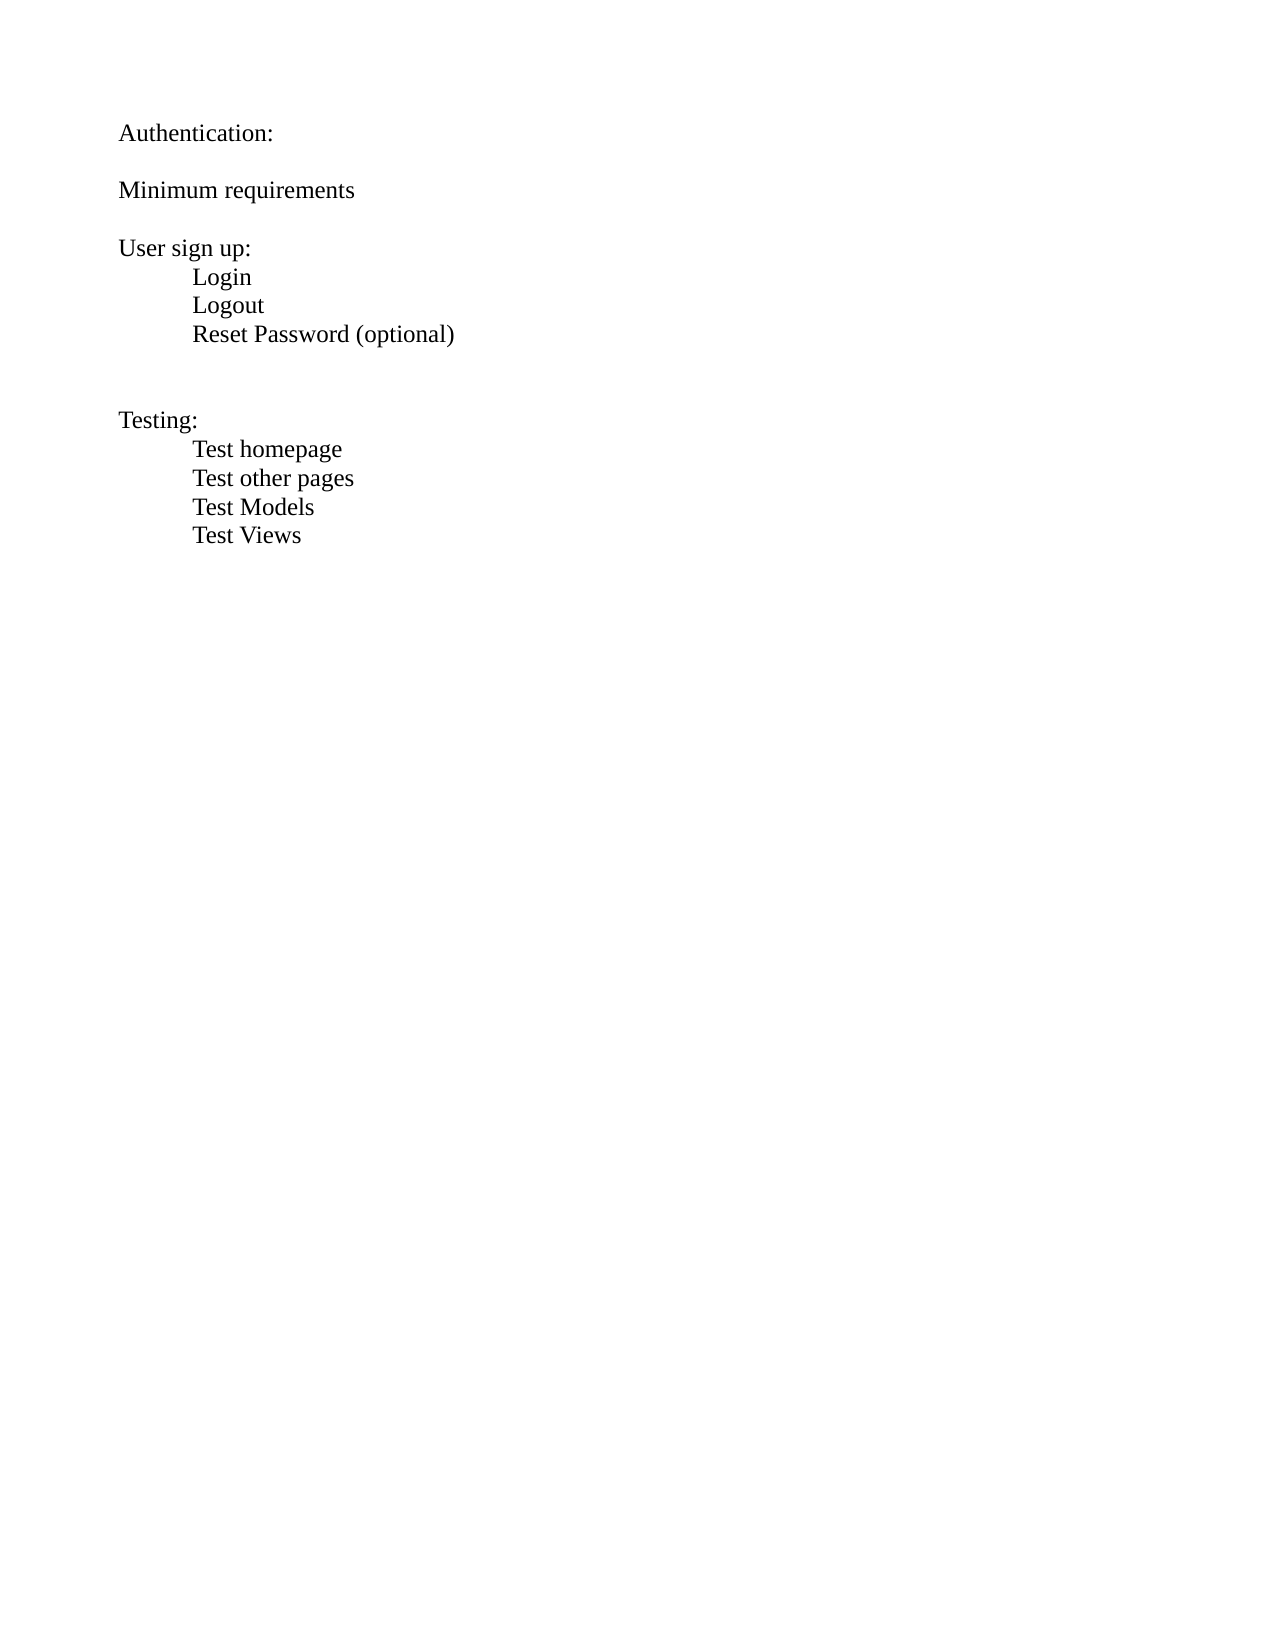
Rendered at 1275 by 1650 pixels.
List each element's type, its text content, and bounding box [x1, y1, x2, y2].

text Reset Password (optional) [118, 319, 1157, 348]
text Test Views [118, 521, 1157, 549]
text User sign up: [118, 233, 1157, 262]
text Testing: [118, 406, 1157, 434]
text Test homepage [118, 434, 1157, 463]
text Minimum requirements [118, 176, 1157, 204]
text Login [118, 262, 1157, 291]
text Test Models [118, 492, 1157, 521]
text Authentication: [118, 118, 1157, 147]
text Test other pages [118, 463, 1157, 492]
text Logout [118, 291, 1157, 319]
